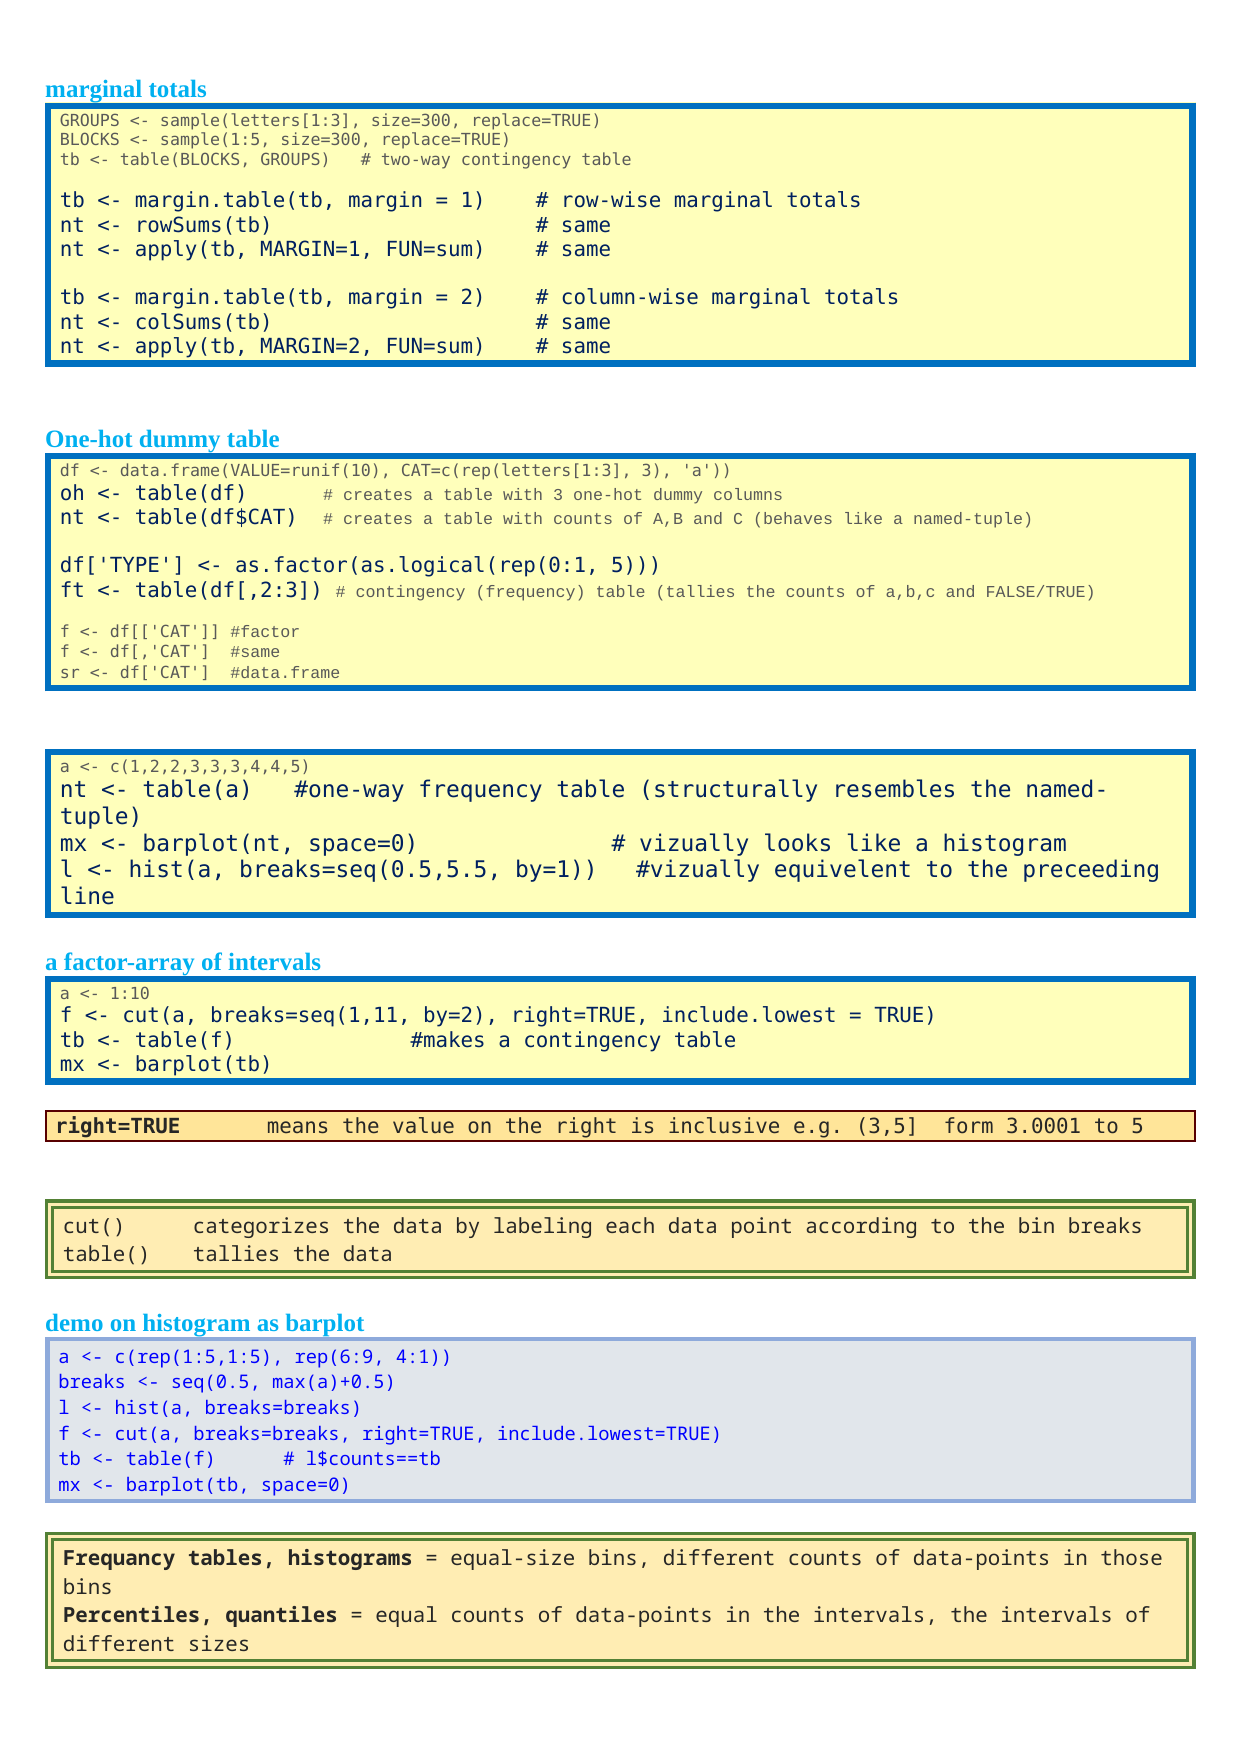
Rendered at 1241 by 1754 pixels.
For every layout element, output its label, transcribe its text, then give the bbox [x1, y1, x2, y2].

text l <- hist(a, breaks=breaks) [50, 1388, 1191, 1413]
text tb <- table(BLOCKS, GROUPS) # two-way contingency table [51, 141, 1189, 161]
text a <- 1:10 [51, 982, 1189, 995]
text nt <- apply(tb, MARGIN=1, FUN=sum) # same [51, 228, 1189, 253]
text sr <- df['CAT'] #data.frame [51, 654, 1189, 685]
text tb <- margin.table(tb, margin = 1) # row-wise marginal totals [51, 180, 1189, 204]
text oh <- table(df) # creates a table with 3 one-hot dummy columns [51, 472, 1189, 497]
title marginal totals [45, 74, 1196, 102]
text cut() categorizes the data by labeling each data point according to the bin breaks [48, 1203, 1192, 1228]
text f <- cut(a, breaks=breaks, right=TRUE, include.lowest=TRUE) [50, 1413, 1191, 1439]
text nt <- table(a) #one-way frequency table (structurally resembles the named-tuple) [51, 768, 1189, 822]
text Percentiles, quantiles = equal counts of data-points in the intervals, the intervals of different sizes [48, 1589, 1192, 1666]
text BLOCKS <- sample(1:5, size=300, replace=TRUE) [51, 122, 1189, 141]
text mx <- barplot(nt, space=0) # vizually looks like a histogram [51, 822, 1189, 848]
text a <- c(1,2,2,3,3,3,4,4,5) [51, 755, 1189, 768]
text nt <- apply(tb, MARGIN=2, FUN=sum) # same [51, 326, 1189, 360]
title demo on histogram as barplot [45, 1308, 1196, 1337]
text tb <- margin.table(tb, margin = 2) # column-wise marginal totals [51, 277, 1189, 301]
text df <- data.frame(VALUE=runif(10), CAT=c(rep(letters[1:3], 3), 'a')) [51, 459, 1189, 472]
text mx <- barplot(tb, space=0) [50, 1464, 1191, 1499]
text nt <- colSums(tb) # same [51, 301, 1189, 326]
text f <- df[,'CAT'] #same [51, 634, 1189, 654]
title One-hot dummy table [45, 424, 1196, 453]
text f <- df[['CAT']] #factor [51, 613, 1189, 634]
text GROUPS <- sample(letters[1:3], size=300, replace=TRUE) [51, 109, 1189, 122]
text df['TYPE'] <- as.factor(as.logical(rep(0:1, 5))) [51, 545, 1189, 569]
text f <- cut(a, breaks=seq(1,11, by=2), right=TRUE, include.lowest = TRUE) [51, 995, 1189, 1019]
text l <- hist(a, breaks=seq(0.5,5.5, by=1)) #vizually equivelent to the preceeding line [51, 848, 1189, 912]
text Frequancy tables, histograms = equal-size bins, different counts of data-points in those bins [48, 1535, 1192, 1589]
text breaks <- seq(0.5, max(a)+0.5) [50, 1362, 1191, 1388]
text right=TRUE means the value on the right is inclusive e.g. (3,5] form 3.0001 to 5 [47, 1112, 1194, 1140]
text mx <- barplot(tb) [51, 1044, 1189, 1078]
text ft <- table(df[,2:3]) # contingency (frequency) table (tallies the counts of a,b,c and FALSE/TRUE) [51, 569, 1189, 594]
text a <- c(rep(1:5,1:5), rep(6:9, 4:1)) [50, 1341, 1191, 1362]
text table() tallies the data [48, 1228, 1192, 1276]
title a factor-array of intervals [45, 947, 1196, 976]
text nt <- table(df$CAT) # creates a table with counts of A,B and C (behaves like a named-tuple) [51, 497, 1189, 521]
text tb <- table(f) #makes a contingency table [51, 1019, 1189, 1044]
text nt <- rowSums(tb) # same [51, 204, 1189, 228]
text tb <- table(f) # l$counts==tb [50, 1439, 1191, 1464]
